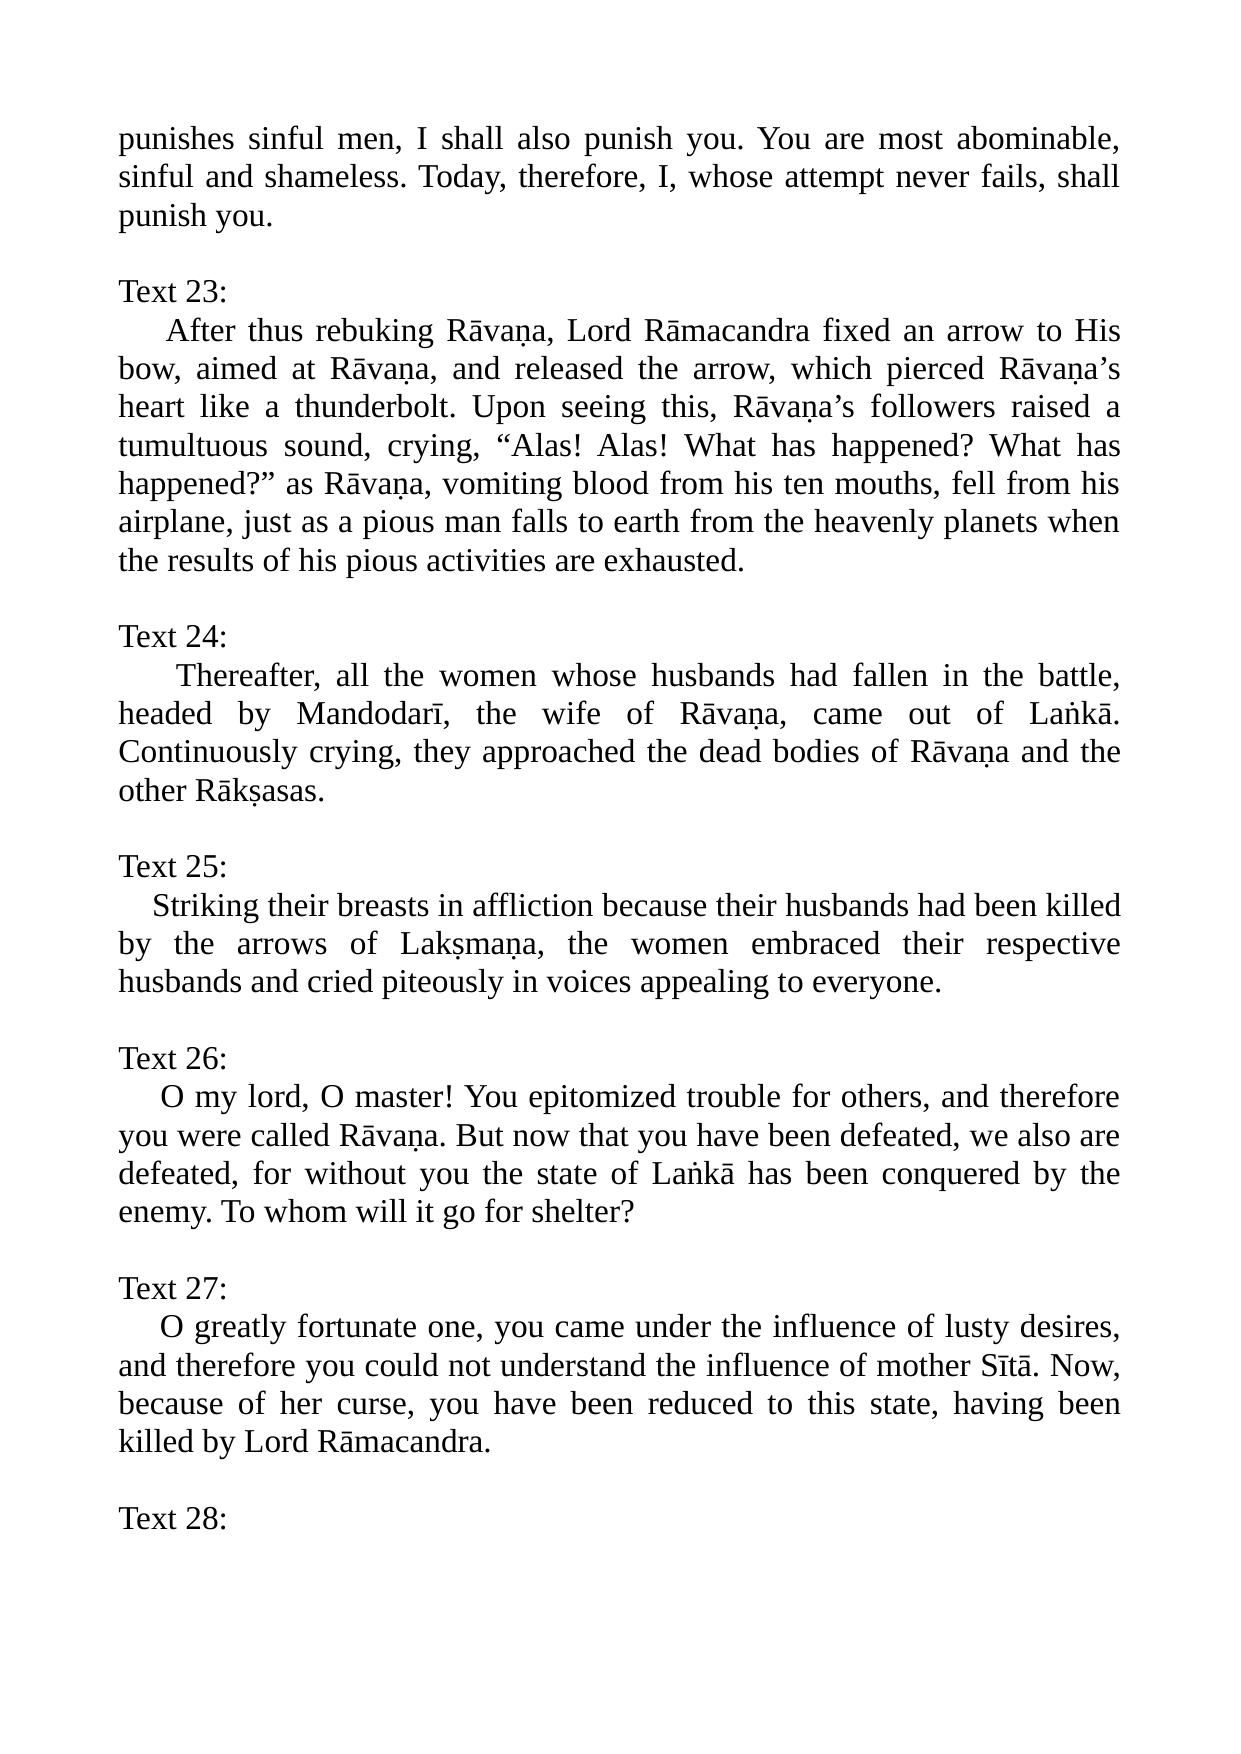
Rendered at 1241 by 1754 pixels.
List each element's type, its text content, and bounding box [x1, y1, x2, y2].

text After thus rebuking Rāvaṇa, Lord Rāmacandra fixed an arrow to His bow, aimed at Rāvaṇa, and released the arrow, which pierced Rāvaṇa’s heart like a thunderbolt. Upon seeing this, Rāvaṇa’s followers raised a tumultuous sound, crying, “Alas! Alas! What has happened? What has happened?” as Rāvaṇa, vomiting blood from his ten mouths, fell from his airplane, just as a pious man falls to earth from the heavenly planets when the results of his pious activities are exhausted. [118, 310, 1122, 578]
text Striking their breasts in affliction because their husbands had been killed by the arrows of Lakṣmaṇa, the women embraced their respective husbands and cried piteously in voices appealing to everyone. [118, 885, 1122, 1000]
text Text 23: [118, 271, 1122, 310]
text O greatly fortunate one, you came under the influence of lusty desires, and therefore you could not understand the influence of mother Sītā. Now, because of her curse, you have been reduced to this state, having been killed by Lord Rāmacandra. [118, 1306, 1122, 1460]
text Text 28: [118, 1498, 1122, 1536]
text Text 24: [118, 616, 1122, 655]
text Text 26: [118, 1038, 1122, 1076]
text Thereafter, all the women whose husbands had fallen in the battle, headed by Mandodarī, the wife of Rāvaṇa, came out of Laṅkā. Continuously crying, they approached the dead bodies of Rāvaṇa and the other Rākṣasas. [118, 655, 1122, 808]
text Text 27: [118, 1268, 1122, 1306]
text Text 25: [118, 846, 1122, 885]
text O my lord, O master! You epitomized trouble for others, and therefore you were called Rāvaṇa. But now that you have been defeated, we also are defeated, for without you the state of Laṅkā has been conquered by the enemy. To whom will it go for shelter? [118, 1076, 1122, 1230]
text punishes sinful men, I shall also punish you. You are most abominable, sinful and shameless. Today, therefore, I, whose attempt never fails, shall punish you. [118, 118, 1122, 233]
